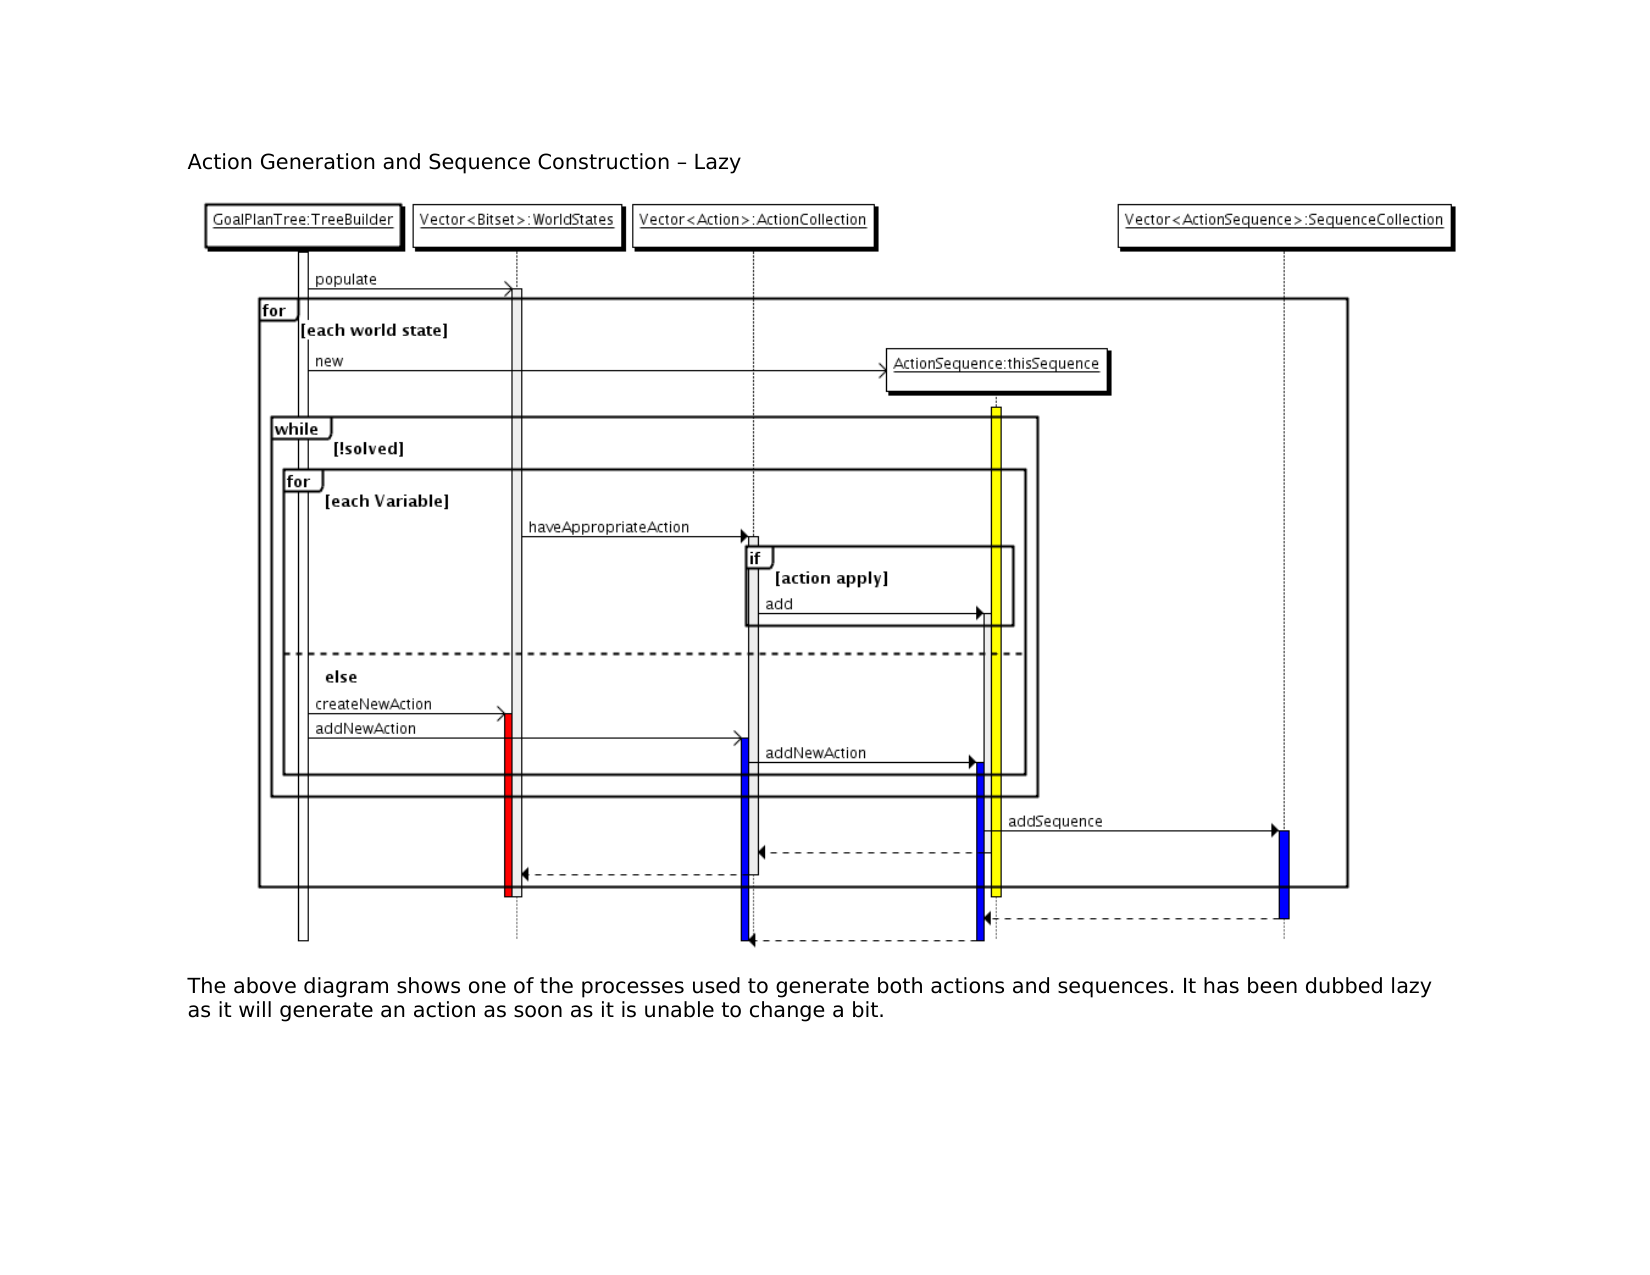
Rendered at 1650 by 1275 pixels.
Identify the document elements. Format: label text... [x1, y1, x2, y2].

picture [187, 198, 1463, 950]
text The above diagram shows one of the processes used to generate both actions and sequences. It has been dubbed lazy as it will generate an action as soon as it is unable to change a bit. [187, 974, 1462, 1022]
text Action Generation and Sequence Construction – Lazy [187, 150, 1462, 174]
